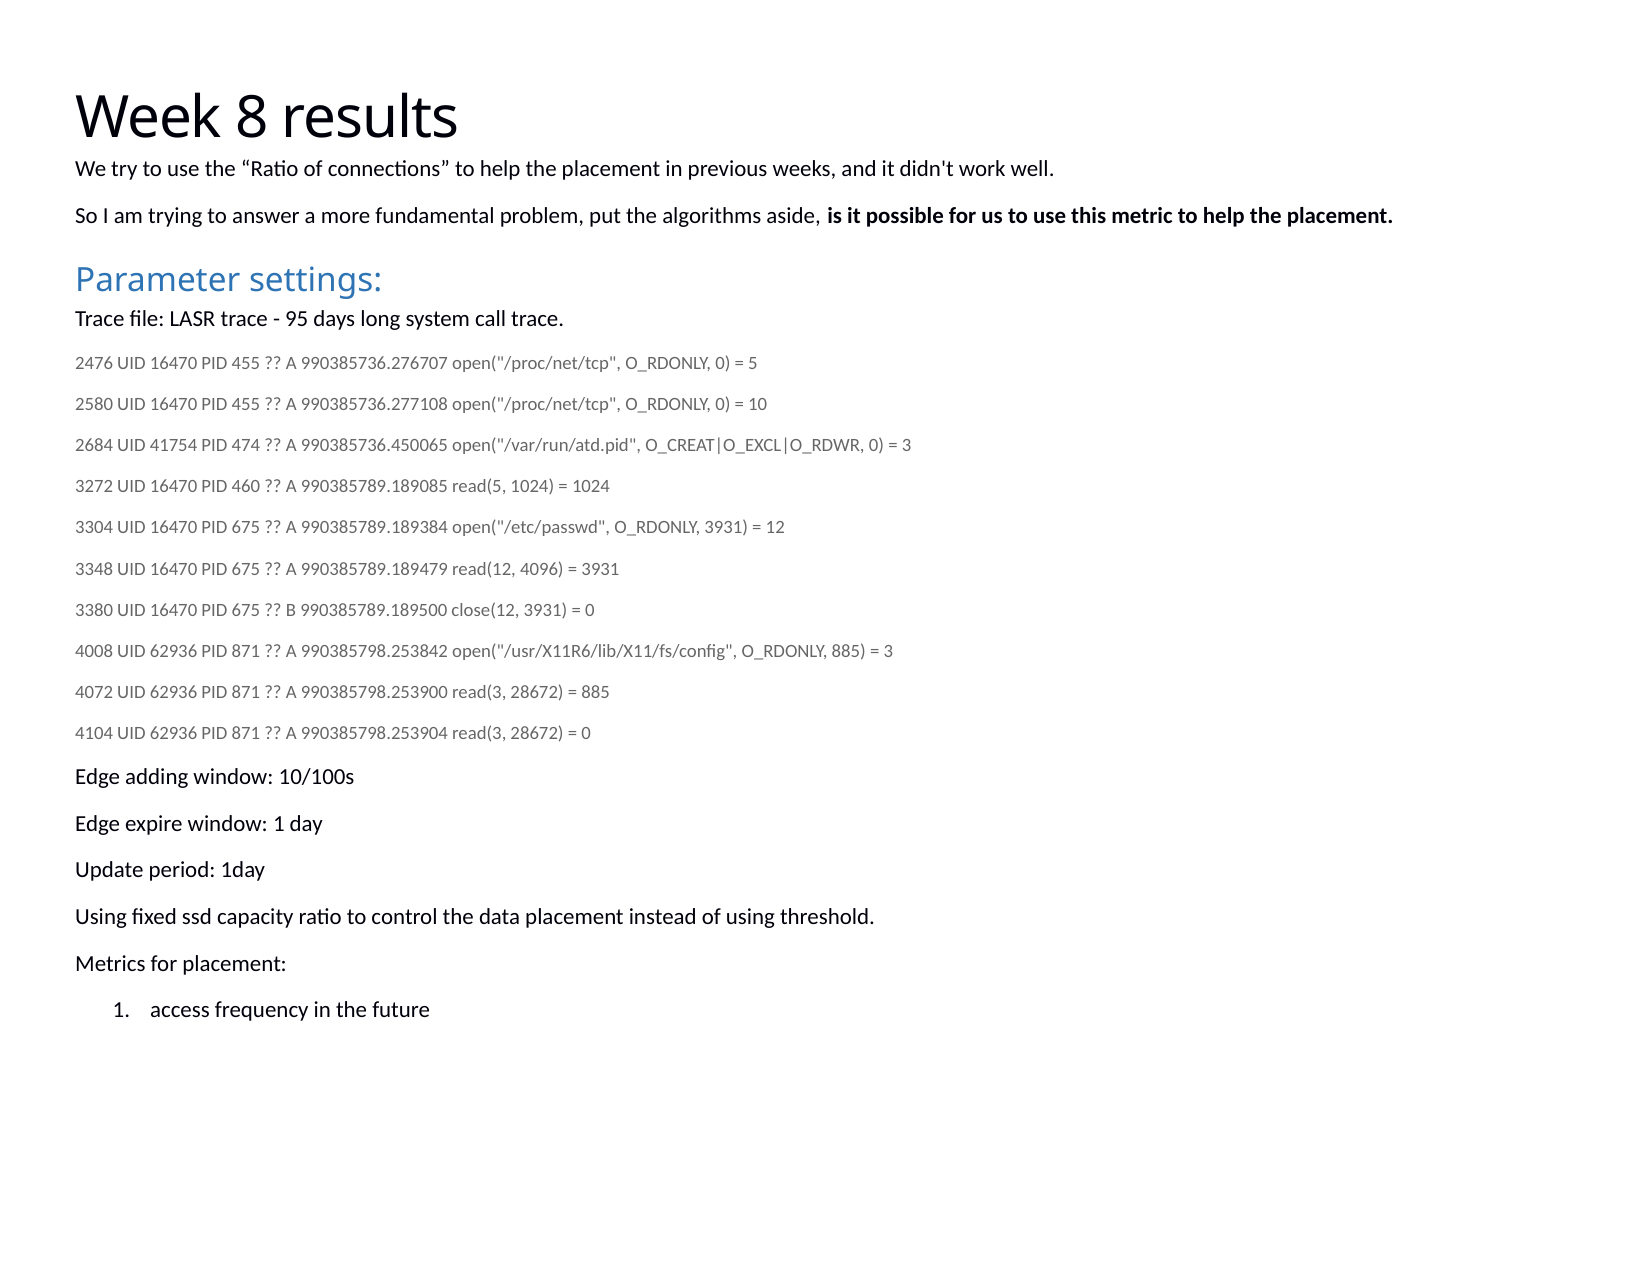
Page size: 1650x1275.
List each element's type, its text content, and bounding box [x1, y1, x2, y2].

text 2684 UID 41754 PID 474 ?? A 990385736.450065 open("/var/run/atd.pid", O_CREAT|O_EXCL|O_RDWR, 0) = 3 [75, 433, 1575, 456]
subtitle Parameter settings: [75, 256, 1575, 301]
text 4072 UID 62936 PID 871 ?? A 990385798.253900 read(3, 28672) = 885 [75, 680, 1575, 703]
text Edge adding window: 10/100s [75, 762, 1575, 791]
title Week 8 results [75, 75, 1575, 154]
text Update period: 1day [75, 856, 1575, 884]
list access frequency in the future [112, 995, 1575, 1023]
text Using fixed ssd capacity ratio to control the data placement instead of using threshold. [75, 902, 1575, 930]
text 3380 UID 16470 PID 675 ?? B 990385789.189500 close(12, 3931) = 0 [75, 598, 1575, 621]
text 3304 UID 16470 PID 675 ?? A 990385789.189384 open("/etc/passwd", O_RDONLY, 3931) = 12 [75, 516, 1575, 538]
text 4008 UID 62936 PID 871 ?? A 990385798.253842 open("/usr/X11R6/lib/X11/fs/config", O_RDONLY, 885) = 3 [75, 639, 1575, 662]
text Edge expire window: 1 day [75, 809, 1575, 837]
text Trace file: LASR trace - 95 days long system call trace. [75, 304, 1575, 332]
text We try to use the “Ratio of connections” to help the placement in previous weeks, and it didn't work well. [75, 154, 1575, 182]
text 3272 UID 16470 PID 460 ?? A 990385789.189085 read(5, 1024) = 1024 [75, 474, 1575, 497]
text 4104 UID 62936 PID 871 ?? A 990385798.253904 read(3, 28672) = 0 [75, 721, 1575, 744]
text Metrics for placement: [75, 949, 1575, 977]
text So I am trying to answer a more fundamental problem, put the algorithms aside, is it possible for us to use this metric to help the placement. [75, 201, 1575, 229]
text 3348 UID 16470 PID 675 ?? A 990385789.189479 read(12, 4096) = 3931 [75, 557, 1575, 580]
text 2476 UID 16470 PID 455 ?? A 990385736.276707 open("/proc/net/tcp", O_RDONLY, 0) = 5 [75, 351, 1575, 374]
text 2580 UID 16470 PID 455 ?? A 990385736.277108 open("/proc/net/tcp", O_RDONLY, 0) = 10 [75, 392, 1575, 415]
